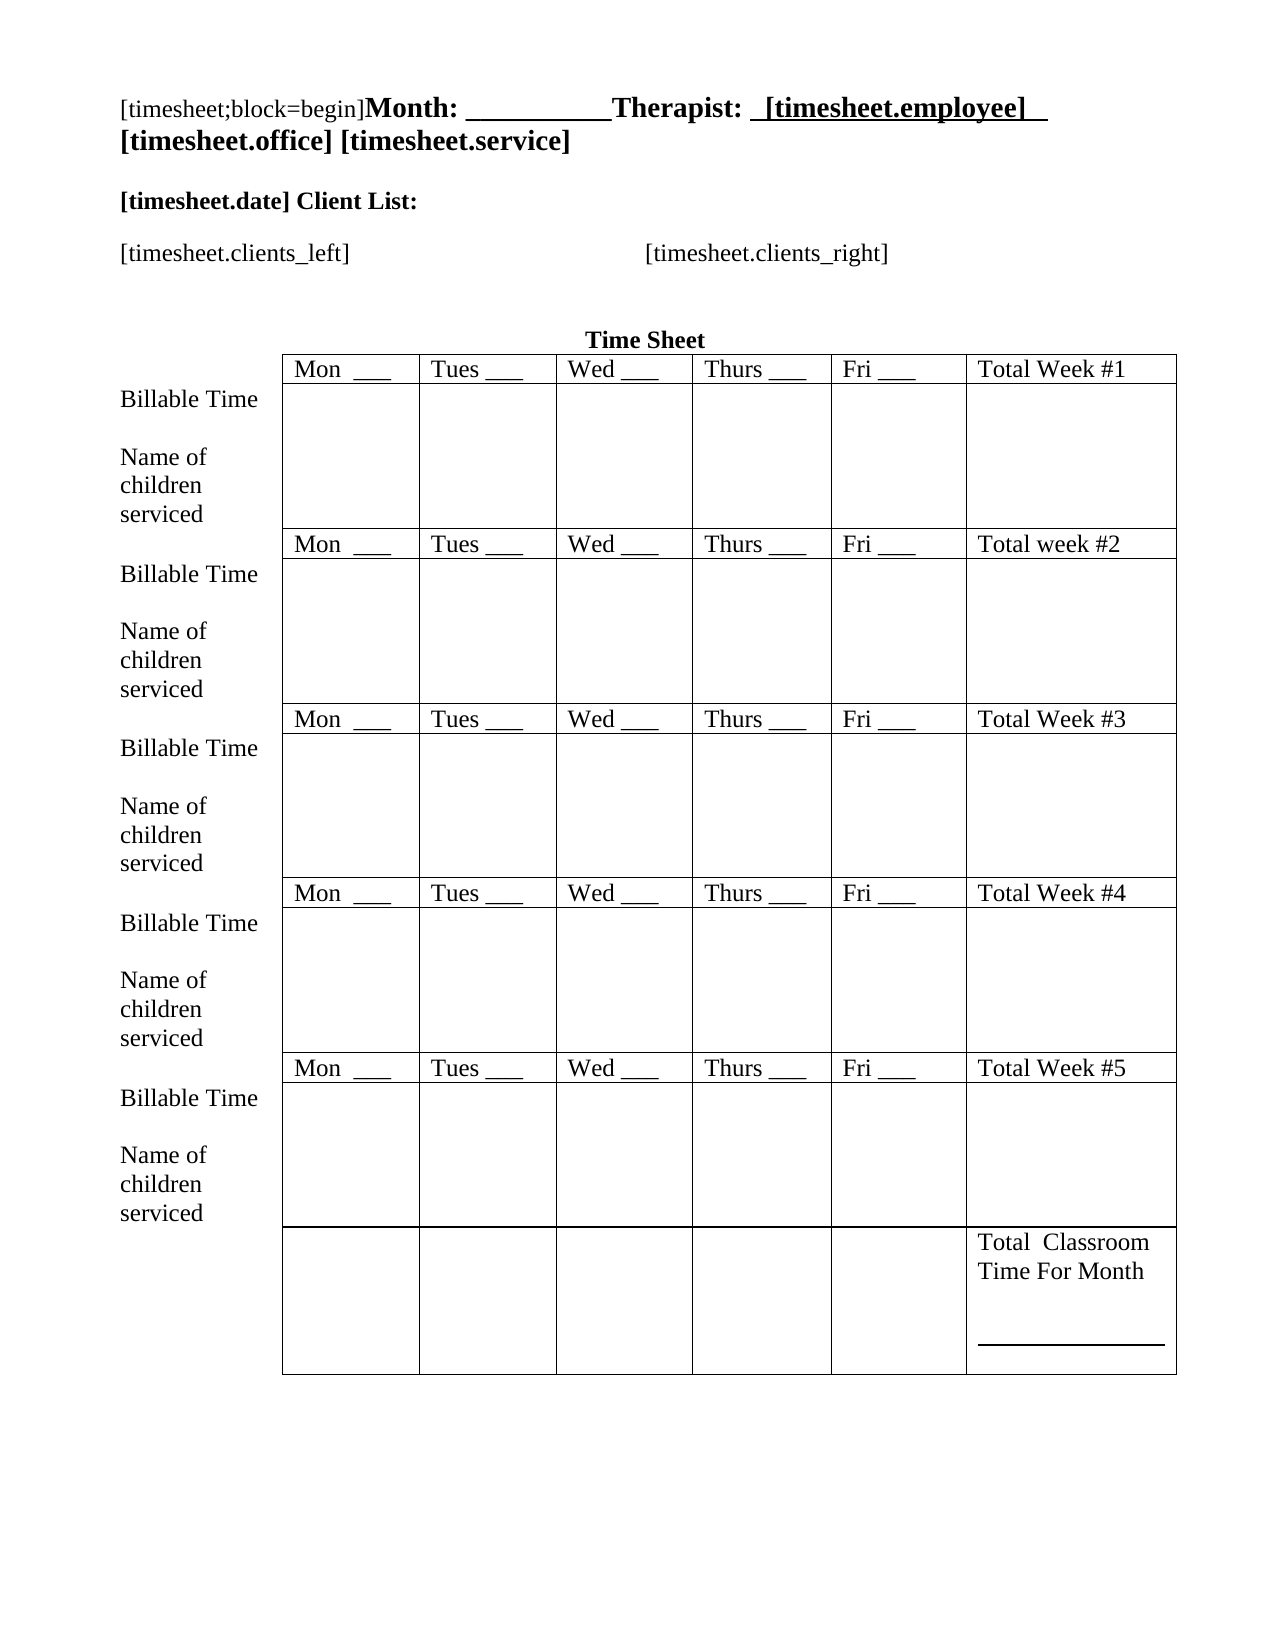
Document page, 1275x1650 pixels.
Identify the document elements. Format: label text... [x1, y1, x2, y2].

table_cell Billable Time Name of children serviced [109, 383, 282, 528]
table_cell [420, 384, 556, 528]
table_cell Billable Time Name of children serviced [109, 558, 282, 703]
table_cell Thurs ___ [693, 1053, 831, 1082]
table_header Mon ___ [283, 355, 419, 383]
text [timesheet;block=begin]Month: __________Therapist: [timesheet.employee] [timesheet.office] [timesheet.service] [120, 90, 1170, 157]
table_cell Fri ___ [832, 1053, 966, 1082]
table_header [timesheet.clients_left] [120, 239, 645, 267]
table_cell Wed ___ [557, 1053, 692, 1082]
table_cell [109, 1052, 282, 1082]
table_cell Billable Time Name of children serviced [109, 733, 282, 877]
table_cell [967, 559, 1176, 703]
table_cell [283, 1228, 419, 1374]
table_cell [693, 1083, 831, 1226]
table_cell Tues ___ [420, 878, 556, 907]
table_cell Total Week #5 [967, 1053, 1176, 1082]
table_cell [693, 908, 831, 1052]
table_cell Total Week #4 [967, 878, 1176, 907]
table_cell [693, 734, 831, 877]
table_header Fri ___ [832, 355, 966, 383]
table_cell Thurs ___ [693, 529, 831, 558]
table_cell Fri ___ [832, 704, 966, 732]
table_cell [420, 1083, 556, 1226]
table_cell [283, 384, 419, 528]
table_cell [832, 1083, 966, 1226]
table_cell [557, 559, 692, 703]
table_cell [283, 908, 419, 1052]
table_header Thurs ___ [693, 355, 831, 383]
table_header Total Week #1 [967, 355, 1176, 383]
table_cell [832, 908, 966, 1052]
table_cell Tues ___ [420, 1053, 556, 1082]
table_cell [420, 1228, 556, 1374]
table_cell Tues ___ [420, 704, 556, 732]
table_header Wed ___ [557, 355, 692, 383]
table_cell [832, 559, 966, 703]
table_cell [109, 528, 282, 558]
table_cell [967, 734, 1176, 877]
table_cell [557, 1228, 692, 1374]
table_cell Fri ___ [832, 529, 966, 558]
table_cell Thurs ___ [693, 878, 831, 907]
table_cell Billable Time Name of children serviced [109, 1082, 282, 1226]
table_cell [693, 559, 831, 703]
text [timesheet.date] Client List: [120, 186, 1170, 214]
table_cell Mon ___ [283, 1053, 419, 1082]
table_cell Billable Time Name of children serviced [109, 907, 282, 1052]
table_header [timesheet.clients_right] [645, 239, 1170, 267]
table_cell [109, 877, 282, 907]
table_cell [557, 1083, 692, 1226]
table_cell Mon ___ [283, 878, 419, 907]
text Time Sheet [120, 325, 1170, 353]
table_cell Total Week #3 [967, 704, 1176, 732]
table_cell [420, 734, 556, 877]
table_cell Tues ___ [420, 529, 556, 558]
table_cell [832, 384, 966, 528]
table_cell [420, 908, 556, 1052]
table_cell Thurs ___ [693, 704, 831, 732]
table_cell Wed ___ [557, 704, 692, 732]
table_cell [693, 384, 831, 528]
table_cell [832, 1228, 966, 1374]
table_cell [832, 734, 966, 877]
table_cell Total Classroom Time For Month [967, 1228, 1176, 1374]
table_cell Wed ___ [557, 878, 692, 907]
table_cell [557, 734, 692, 877]
table_cell [420, 559, 556, 703]
table_cell Fri ___ [832, 878, 966, 907]
table_header Tues ___ [420, 355, 556, 383]
table_cell [109, 1226, 282, 1374]
table_cell [967, 908, 1176, 1052]
table_cell [557, 908, 692, 1052]
table_cell [109, 703, 282, 732]
table_cell [967, 384, 1176, 528]
table_cell [557, 384, 692, 528]
table_cell [283, 734, 419, 877]
table_cell Wed ___ [557, 529, 692, 558]
table_cell [283, 559, 419, 703]
table_cell Mon ___ [283, 529, 419, 558]
table_cell [283, 1083, 419, 1226]
table_cell [967, 1083, 1176, 1226]
table_cell Total week #2 [967, 529, 1176, 558]
table_cell [693, 1228, 831, 1374]
table_header [109, 354, 282, 383]
table_cell Mon ___ [283, 704, 419, 732]
